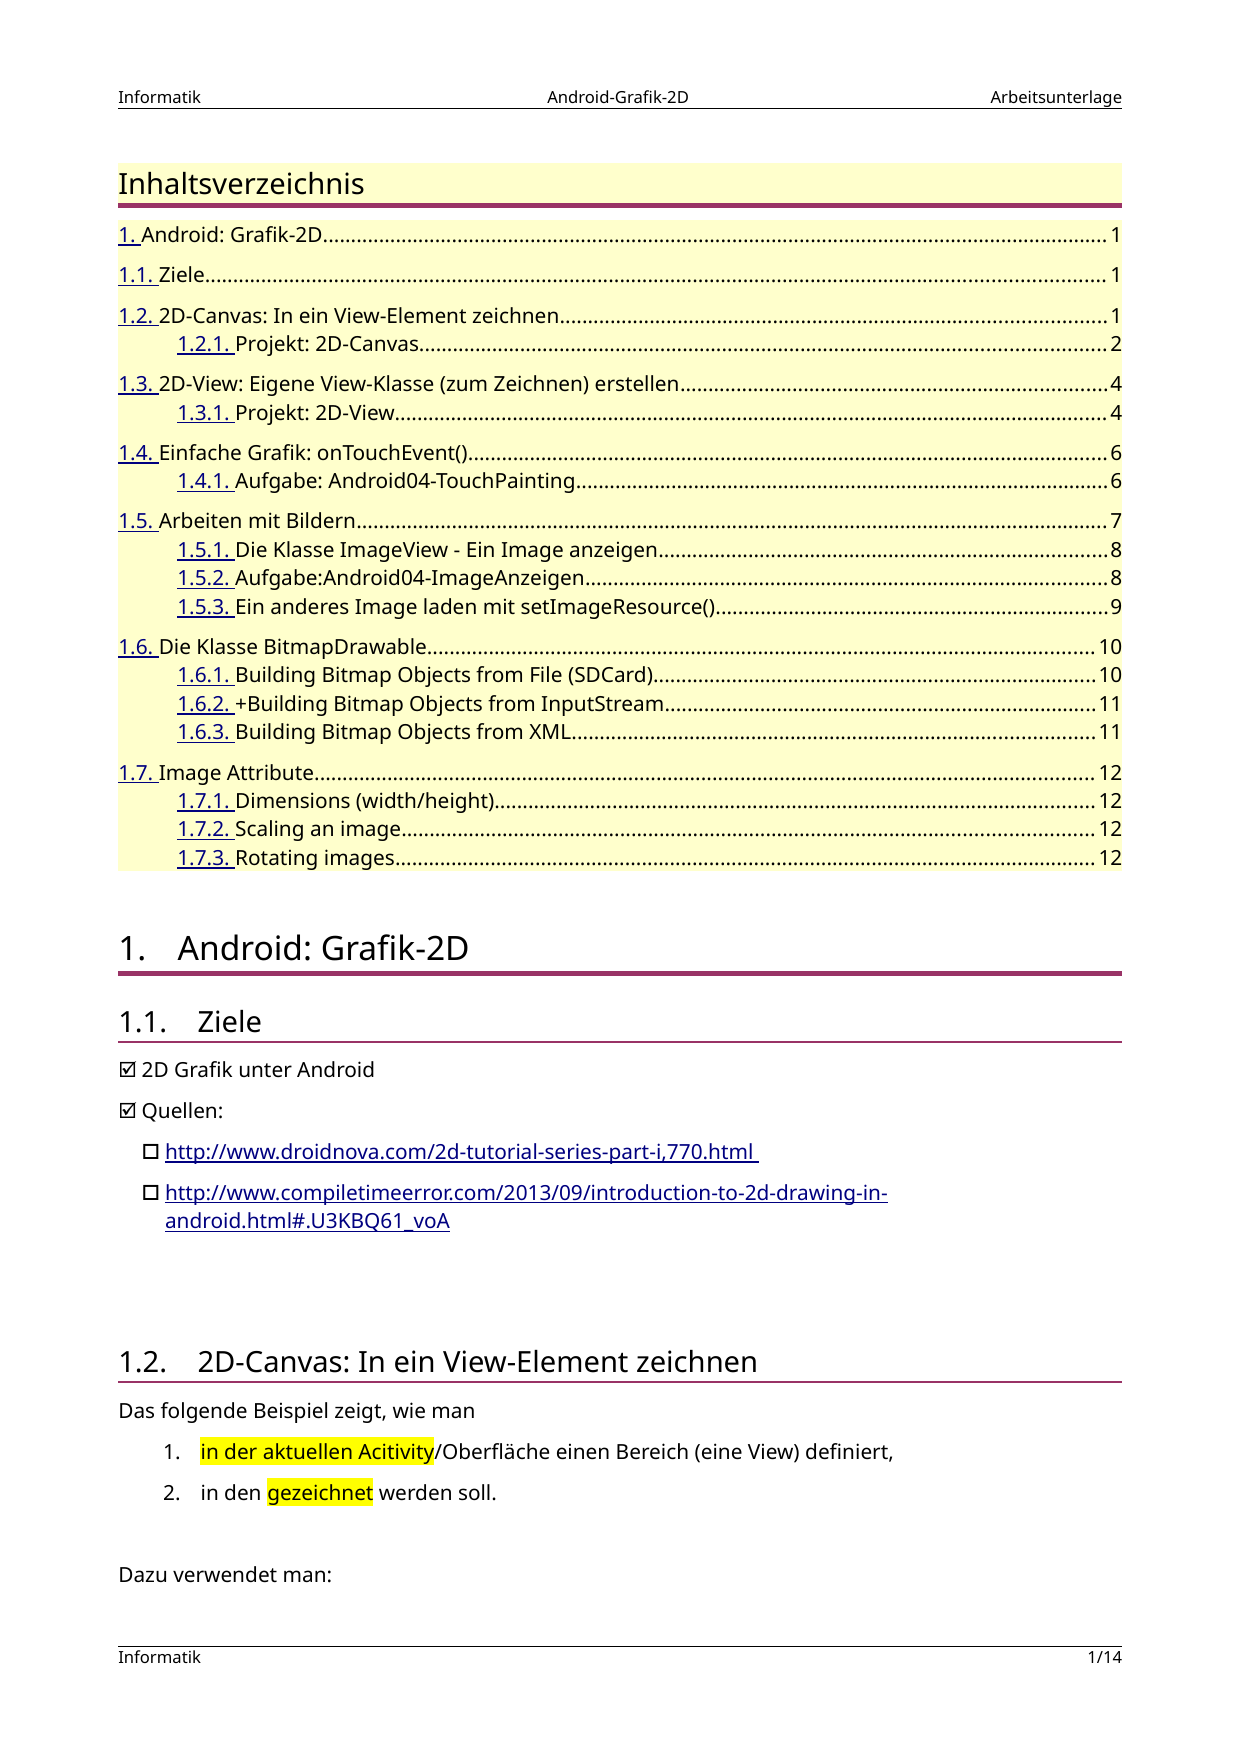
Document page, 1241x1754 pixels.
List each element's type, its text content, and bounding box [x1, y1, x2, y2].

text 1. Android: Grafik-2D 1 [118, 220, 1122, 249]
text Dazu verwendet man: [118, 1560, 1122, 1588]
text 1.5.2. Aufgabe:Android04-ImageAnzeigen 8 [177, 563, 1122, 592]
text 1.2. 2D-Canvas: In ein View-Element zeichnen 1 [118, 301, 1122, 329]
text 1.1. Ziele 1 [118, 261, 1122, 289]
subtitle 2D-Canvas: In ein View-Element zeichnen [118, 1342, 1122, 1381]
text 1.7.2. Scaling an image 12 [177, 814, 1122, 843]
text 1.7.1. Dimensions (width/height) 12 [177, 786, 1122, 814]
list Quellen: [118, 1096, 1122, 1124]
text 1.3. 2D-View: Eigene View-Klasse (zum Zeichnen) erstellen 4 [118, 369, 1122, 398]
subtitle Inhaltsverzeichnis [118, 163, 1122, 203]
subtitle Ziele [118, 1001, 1122, 1041]
subtitle Android: Grafik-2D [118, 925, 1122, 971]
text 1.7. Image Attribute 12 [118, 758, 1122, 786]
text 1.6.3. Building Bitmap Objects from XML 11 [177, 717, 1122, 746]
text 1.2.1. Projekt: 2D-Canvas 2 [177, 329, 1122, 358]
text 1.5.3. Ein anderes Image laden mit setImageResource() 9 [177, 592, 1122, 620]
list in den gezeichnet werden soll. [163, 1478, 1122, 1506]
text 1.6.2. +Building Bitmap Objects from InputStream 11 [177, 689, 1122, 717]
text 1.3.1. Projekt: 2D-View 4 [177, 398, 1122, 426]
text Das folgende Beispiel zeigt, wie man [118, 1396, 1122, 1424]
text 1.5. Arbeiten mit Bildern 7 [118, 507, 1122, 535]
text 1.5.1. Die Klasse ImageView - Ein Image anzeigen 8 [177, 535, 1122, 563]
list 2D Grafik unter Android [118, 1055, 1122, 1083]
text 1.7.3. Rotating images 12 [177, 843, 1122, 871]
text 1.4. Einfache Grafik: onTouchEvent() 6 [118, 438, 1122, 466]
text 1.6.1. Building Bitmap Objects from File (SDCard) 10 [177, 661, 1122, 689]
text 1.4.1. Aufgabe: Android04-TouchPainting 6 [177, 466, 1122, 495]
text 1.6. Die Klasse BitmapDrawable 10 [118, 632, 1122, 661]
list in der aktuellen Acitivity/Oberfläche einen Bereich (eine View) definiert, [163, 1437, 1122, 1465]
list http://www.compiletimeerror.com/2013/09/introduction-to-2d-drawing-in-android.html#.U3KBQ61_voA [141, 1178, 1122, 1235]
list http://www.droidnova.com/2d-tutorial-series-part-i,770.html [141, 1137, 1122, 1165]
